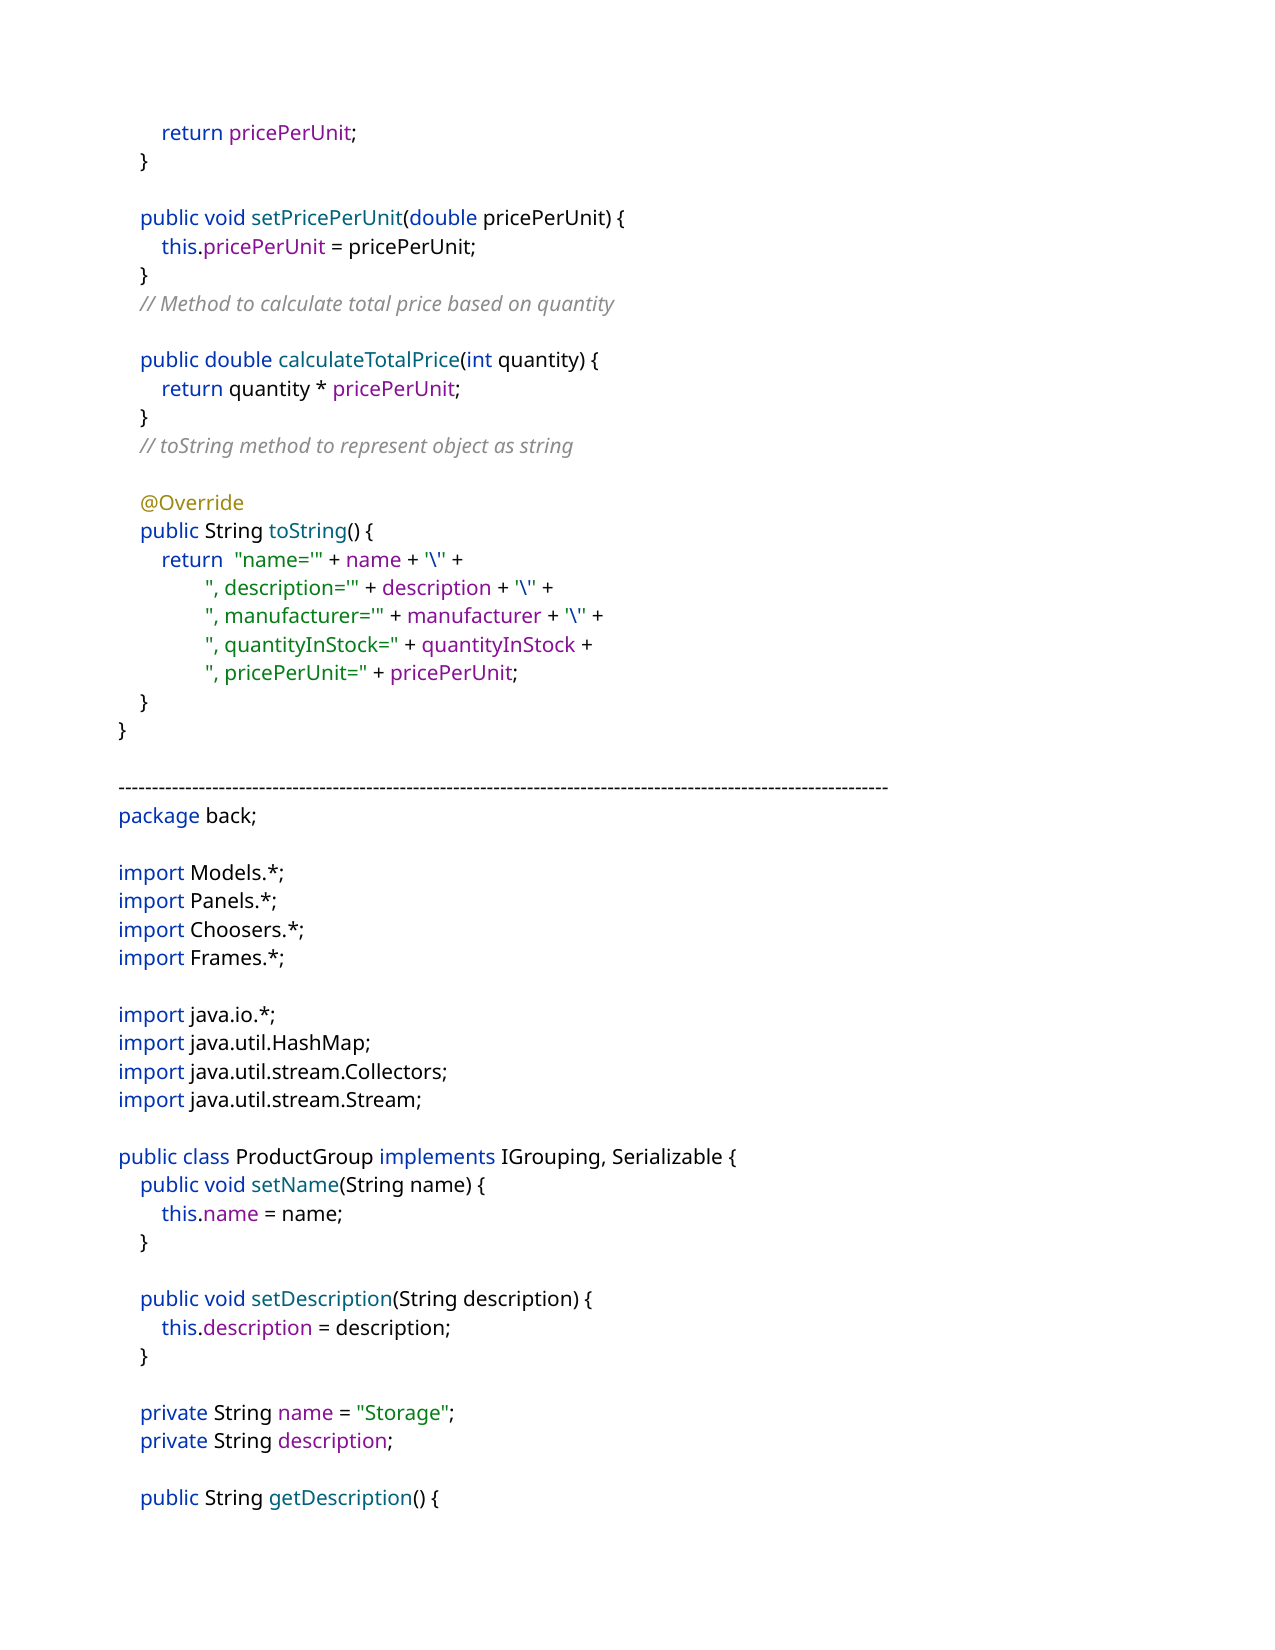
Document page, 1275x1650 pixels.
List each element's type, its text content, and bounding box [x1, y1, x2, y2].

text return pricePerUnit; } public void setPricePerUnit(double pricePerUnit) { this.pricePerUnit = pricePerUnit; } // Method to calculate total price based on quantity public double calculateTotalPrice(int quantity) { return quantity * pricePerUnit; } // toString method to represent object as string @Override public String toString() { return "name='" + name + '\'' + ", description='" + description + '\'' + ", manufacturer='" + manufacturer + '\'' + ", quantityInStock=" + quantityInStock + ", pricePerUnit=" + pricePerUnit; } } [118, 118, 1157, 772]
text ------------------------------------------------------------------------------------------------------------------- [118, 772, 1157, 801]
text package back; import Models.*; import Panels.*; import Choosers.*; import Frames.*; import java.io.*; import java.util.HashMap; import java.util.stream.Collectors; import java.util.stream.Stream; public class ProductGroup implements IGrouping, Serializable { public void setName(String name) { this.name = name; } public void setDescription(String description) { this.description = description; } private String name = "Storage"; private String description; public String getDescription() { [118, 801, 1157, 1512]
